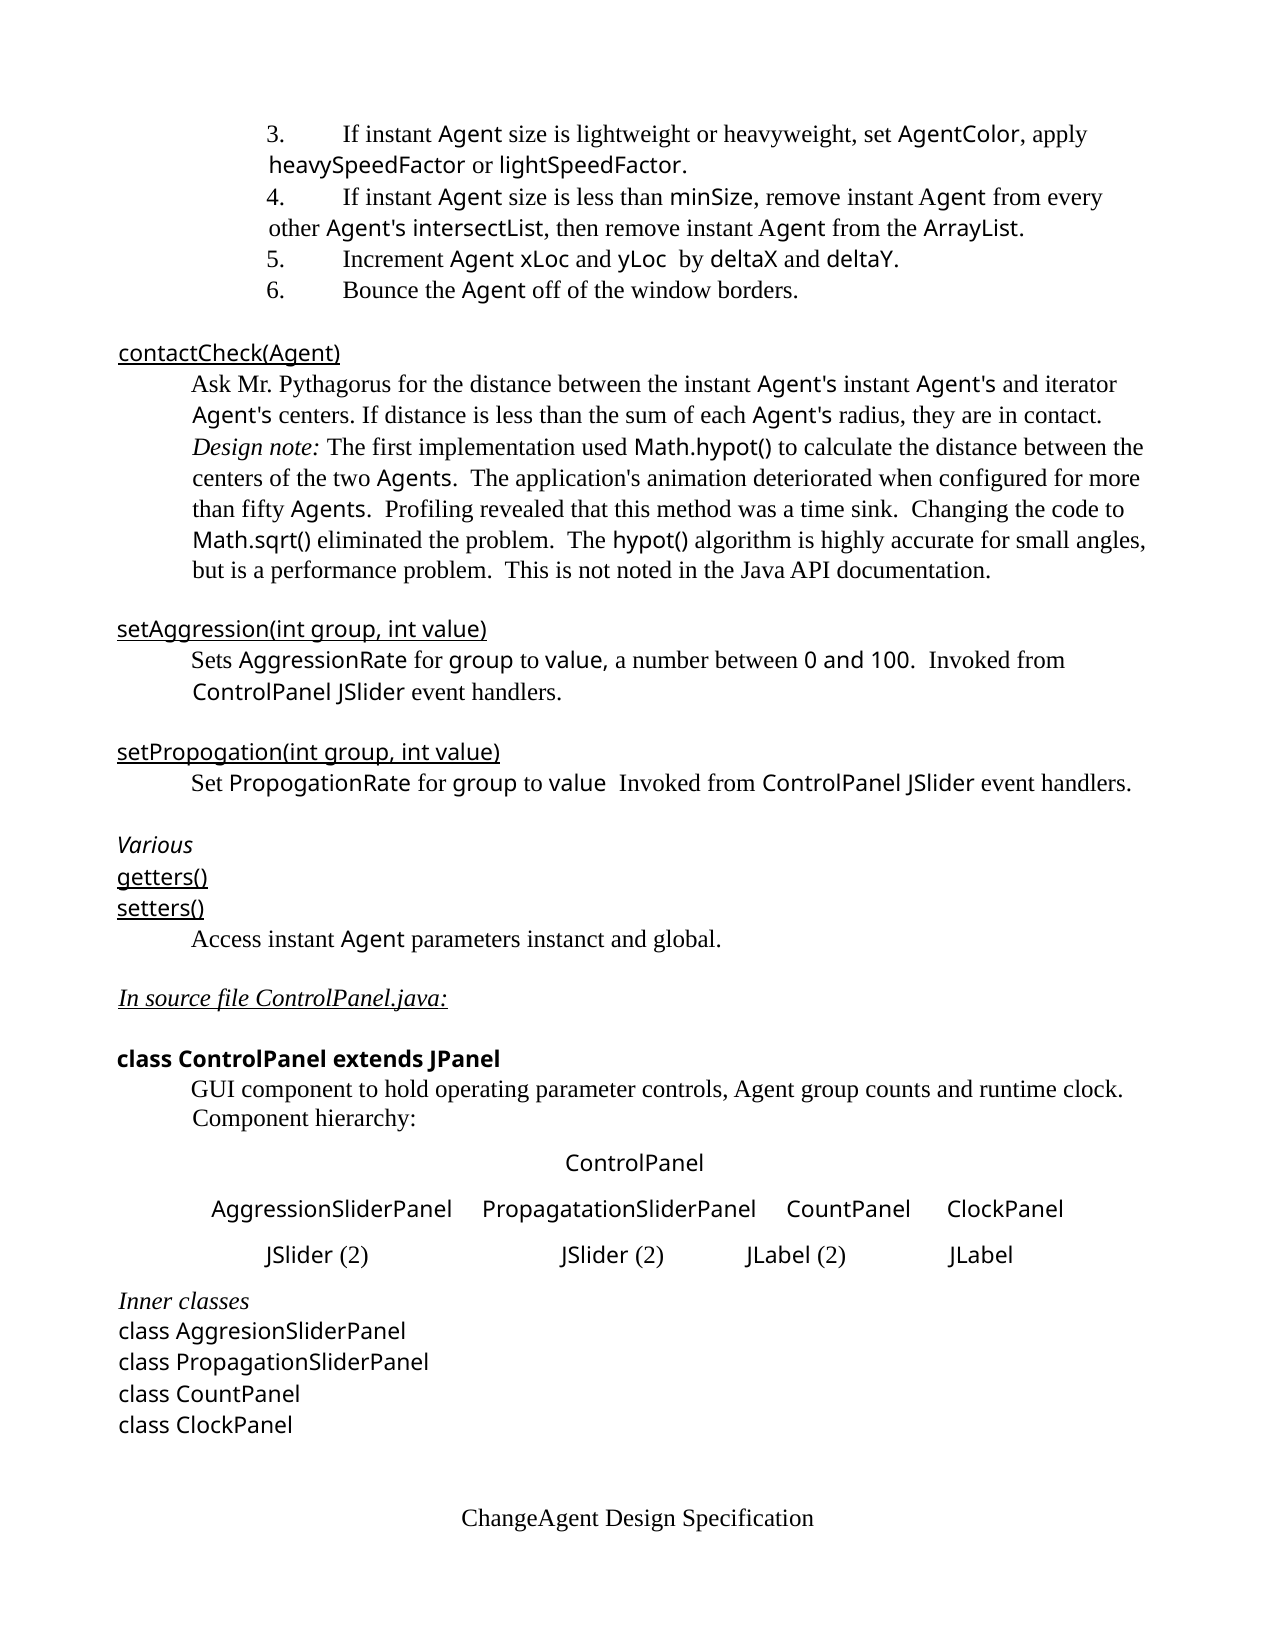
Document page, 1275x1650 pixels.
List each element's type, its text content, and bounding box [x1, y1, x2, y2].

text JSlider (2) JSlider (2) JLabel (2) JLabel [118, 1239, 1157, 1271]
text class AggresionSliderPanel [118, 1315, 1157, 1346]
list Bounce the Agent off of the window borders. [266, 274, 1157, 306]
text class ControlPanel extends JPanel [117, 1043, 1157, 1074]
text getters() [117, 861, 1157, 892]
text class PropagationSliderPanel [118, 1346, 1157, 1377]
text AggressionSliderPanel PropagatationSliderPanel CountPanel ClockPanel [118, 1193, 1157, 1224]
list If instant Agent size is less than minSize, remove instant Agent from every other Agent's intersectList, then remove instant Agent from the ArrayList. [266, 181, 1157, 243]
text ControlPanel [118, 1147, 1157, 1178]
text setAggression(int group, int value) [117, 613, 1157, 644]
text Various [117, 829, 1157, 861]
text Access instant Agent parameters instanct and global. [191, 923, 1157, 954]
text class ClockPanel [118, 1409, 1157, 1440]
text Ask Mr. Pythagorus for the distance between the instant Agent's instant Agent's and iterator Agent's centers. If distance is less than the sum of each Agent's radius, they are in contact. Design note: The first implementation used Math.hypot() to calculate the distance between the centers of the two Agents. The application's animation deteriorated when configured for more than fifty Agents. Profiling revealed that this method was a time sink. Changing the code to Math.sqrt() eliminated the problem. The hypot() algorithm is highly accurate for small angles, but is a performance problem. This is not noted in the Java API documentation. [191, 368, 1157, 584]
text setPropogation(int group, int value) [117, 736, 1157, 767]
text class CountPanel [118, 1377, 1157, 1409]
text In source file ControlPanel.java: [118, 983, 1157, 1012]
text Sets AggressionRate for group to value, a number between 0 and 100. Invoked from ControlPanel JSlider event handlers. [191, 644, 1157, 707]
text GUI component to hold operating parameter controls, Agent group counts and runtime clock. Component hierarchy: [191, 1074, 1157, 1132]
list If instant Agent size is lightweight or heavyweight, set AgentColor, apply heavySpeedFactor or lightSpeedFactor. [266, 118, 1157, 181]
text setters() [117, 892, 1157, 923]
text Inner classes [118, 1286, 1157, 1315]
text Set PropogationRate for group to value Invoked from ControlPanel JSlider event handlers. [191, 767, 1157, 798]
text contactCheck(Agent) [117, 337, 1157, 368]
list Increment Agent xLoc and yLoc by deltaX and deltaY. [266, 243, 1157, 274]
